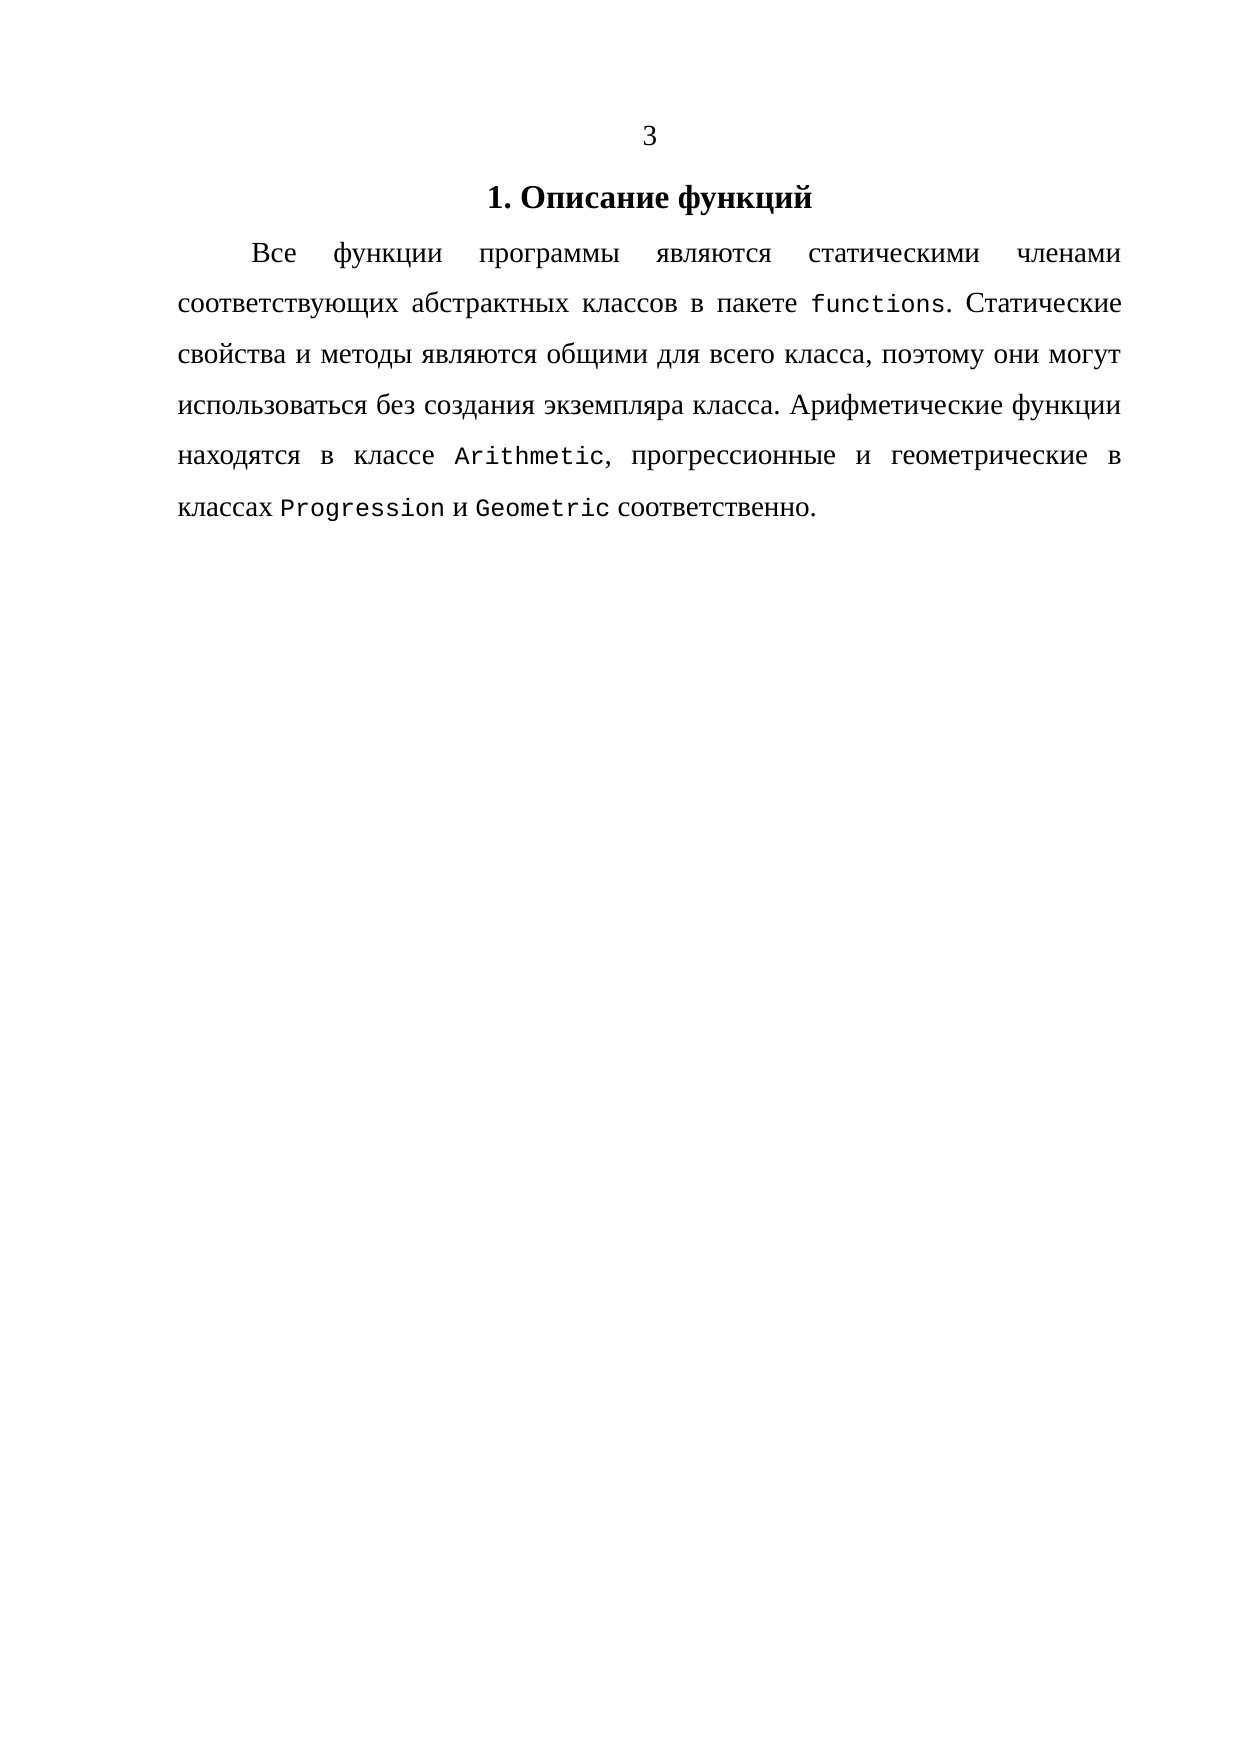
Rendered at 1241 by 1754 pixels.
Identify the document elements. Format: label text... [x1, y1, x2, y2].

subtitle 1. Описание функций [177, 177, 1122, 216]
text Все функции программы являются статическими членами соответствующих абстрактных классов в пакете functions. Статические свойства и методы являются общими для всего класса, поэтому они могут использоваться без создания экземпляра класса. Арифметические функции находятся в классе Arithmetic, прогрессионные и геометрические в классах Progression и Geometric соответственно. [177, 235, 1122, 523]
